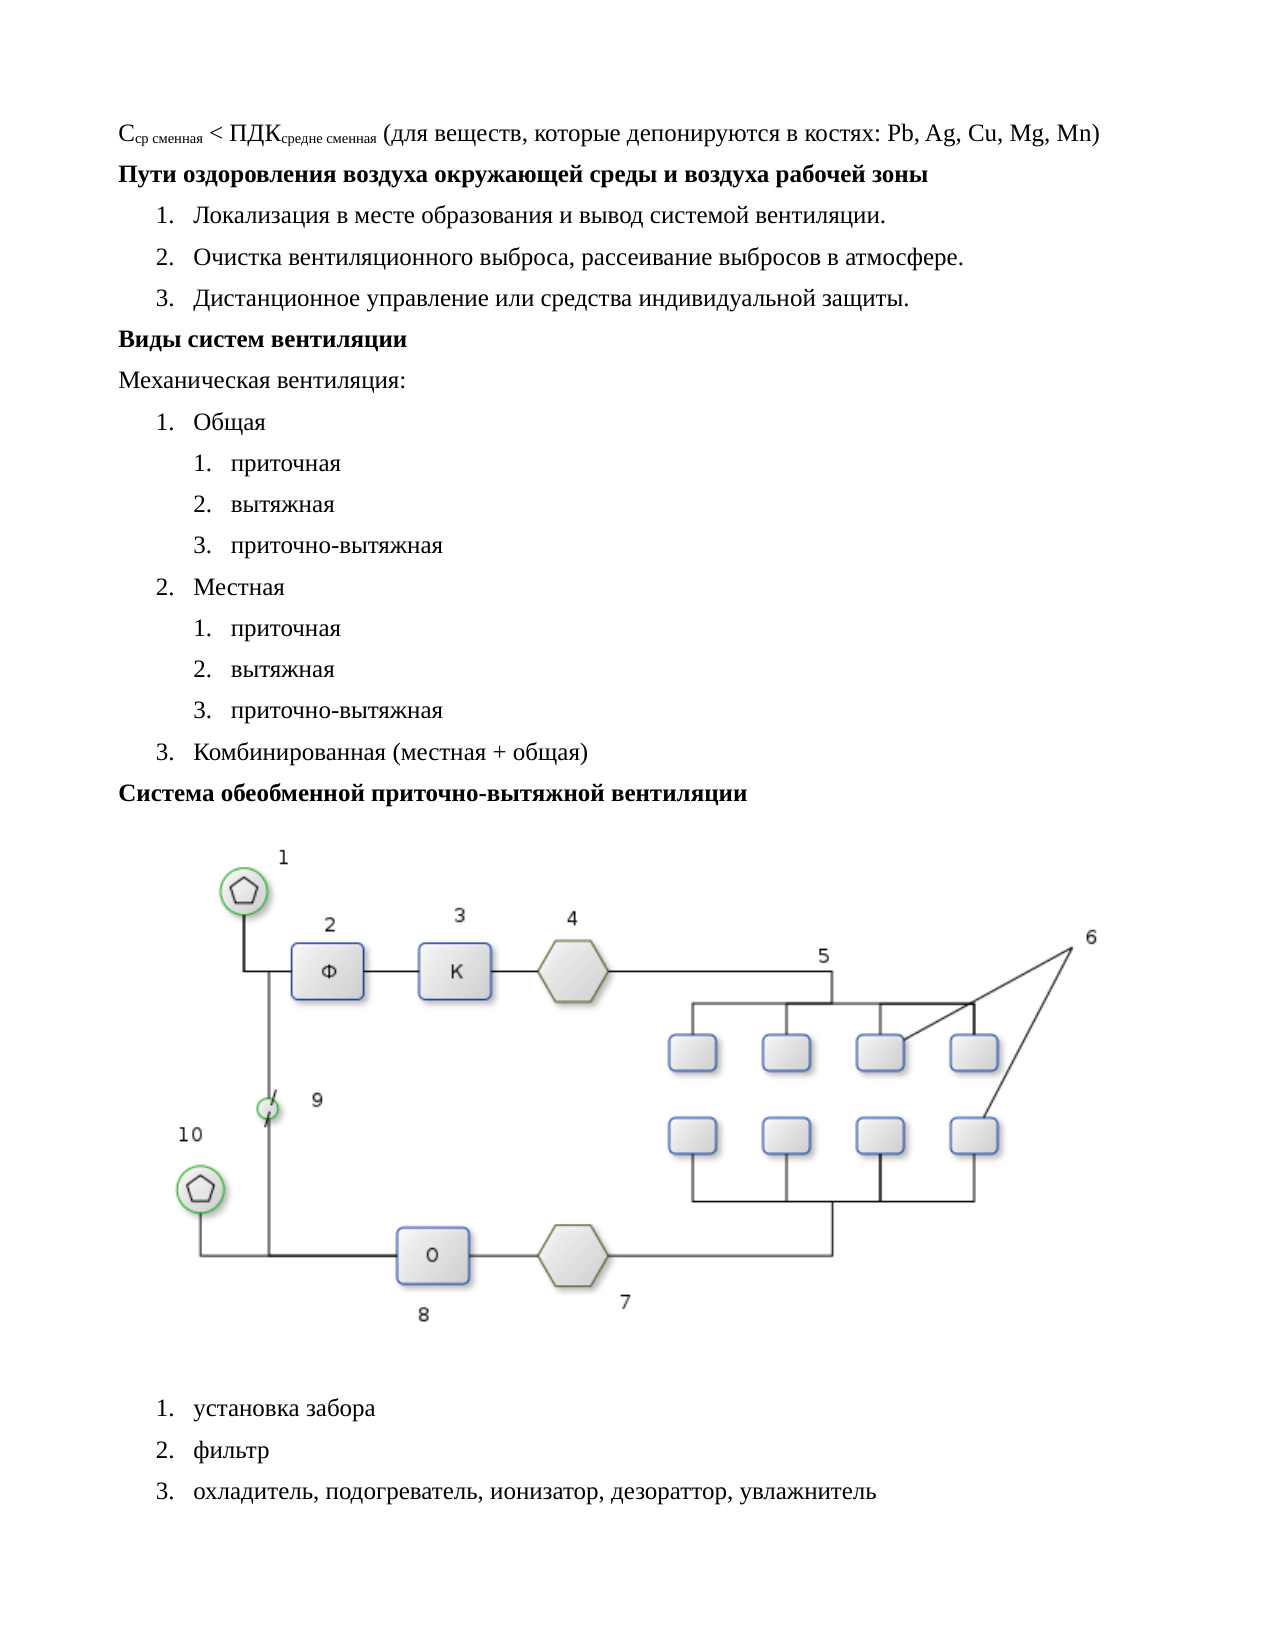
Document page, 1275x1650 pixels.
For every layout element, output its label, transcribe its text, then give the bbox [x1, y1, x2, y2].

list Общая [156, 407, 1157, 436]
list приточно-вытяжная [193, 696, 1157, 724]
list вытяжная [193, 489, 1157, 518]
list установка забора [156, 1393, 1157, 1422]
text Виды систем вентиляции [118, 324, 1157, 353]
list Дистанционное управление или средства индивидуальной защиты. [156, 283, 1157, 312]
list Комбинированная (местная + общая) [156, 737, 1157, 766]
list приточная [193, 448, 1157, 477]
list Очистка вентиляционного выброса, рассеивание выбросов в атмосфере. [156, 242, 1157, 271]
text Механическая вентиляция: [118, 366, 1157, 394]
list Местная [156, 572, 1157, 601]
list приточно-вытяжная [193, 531, 1157, 559]
list приточная [193, 613, 1157, 642]
picture [152, 819, 1123, 1353]
list фильтр [156, 1435, 1157, 1463]
list Локализация в месте образования и вывод системой вентиляции. [156, 201, 1157, 229]
list охладитель, подогреватель, ионизатор, дезораттор, увлажнитель [156, 1476, 1157, 1505]
list вытяжная [193, 654, 1157, 683]
text Пути оздоровления воздуха окружающей среды и воздуха рабочей зоны [118, 159, 1157, 188]
text Сср сменная < ПДКсредне сменная (для веществ, которые депонируются в костях: Pb, Ag, Cu, Mg, Mn) [118, 118, 1157, 147]
text Система обеобменной приточно-вытяжной вентиляции [118, 778, 1157, 807]
